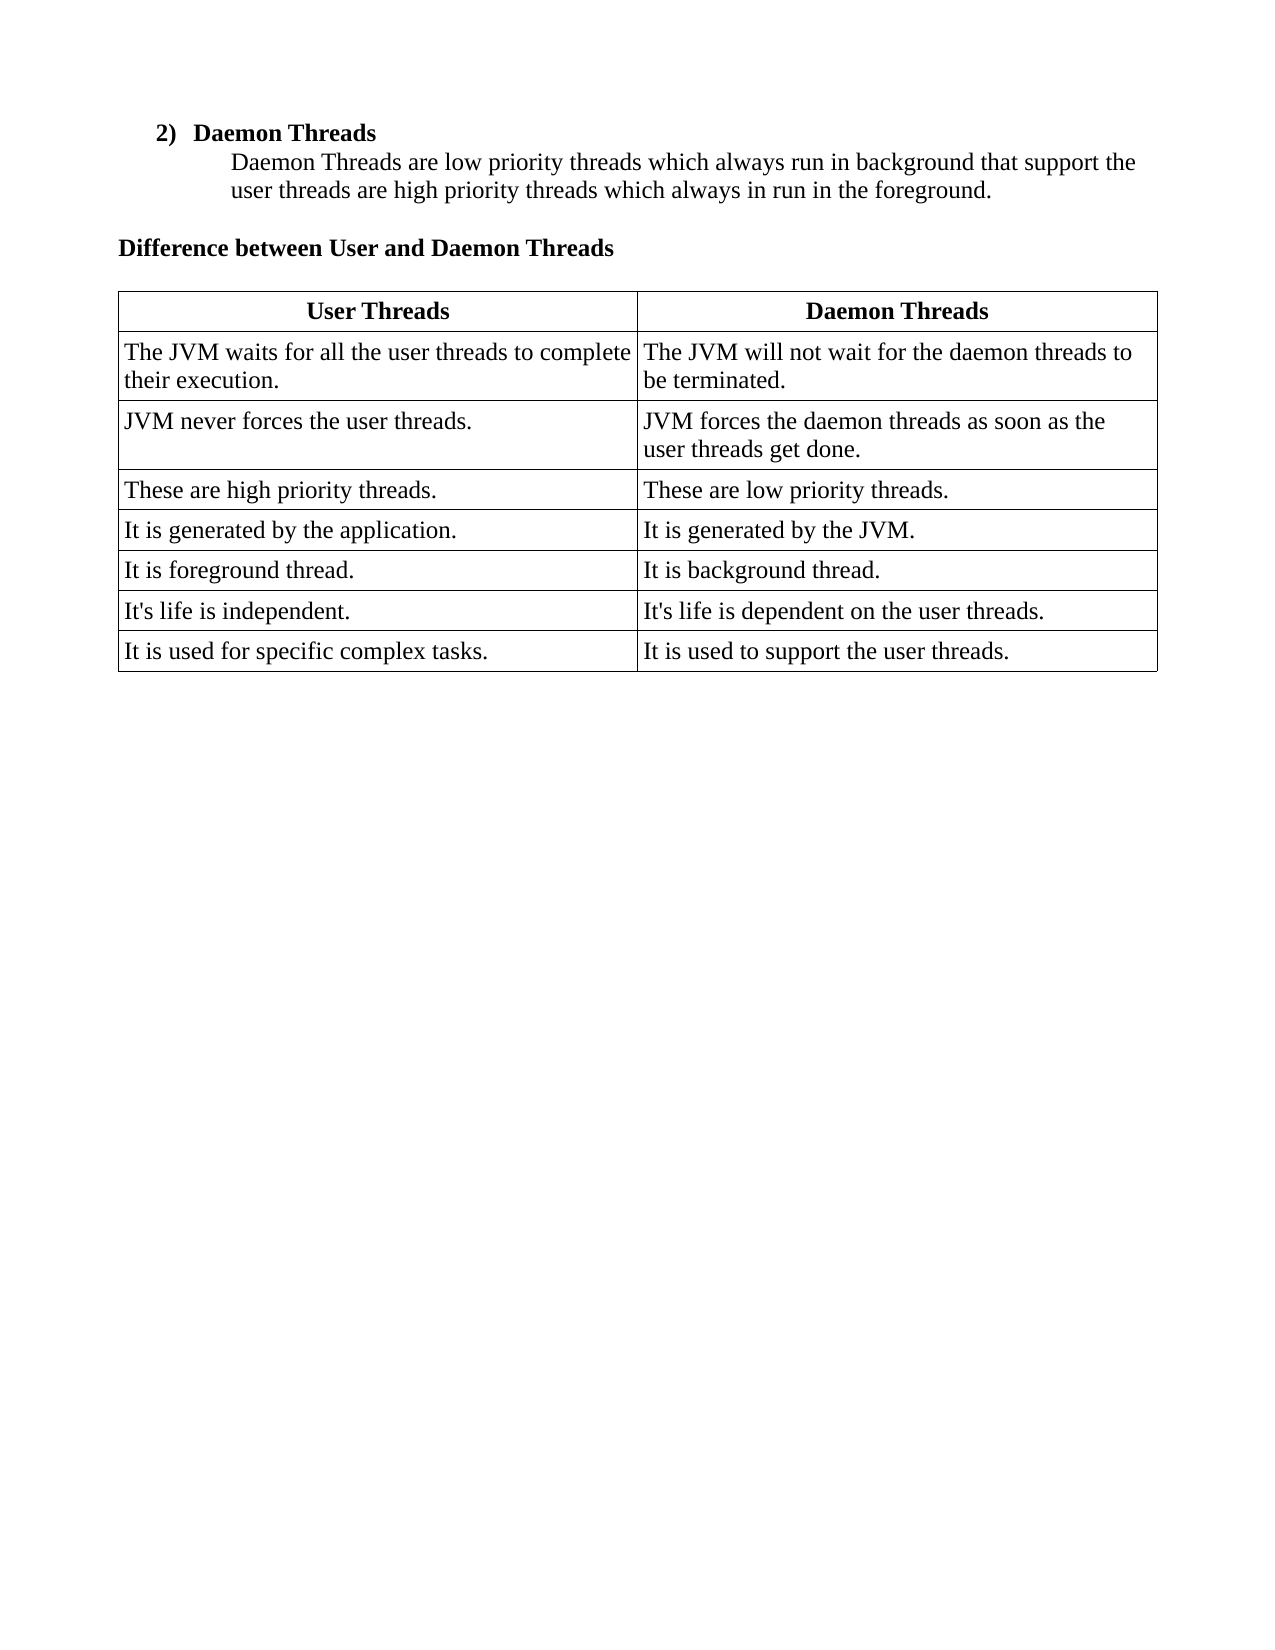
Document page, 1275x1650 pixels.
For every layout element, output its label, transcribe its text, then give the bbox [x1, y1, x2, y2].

table_cell It is used to support the user threads. [638, 631, 1157, 671]
table_cell The JVM waits for all the user threads to complete their execution. [119, 332, 637, 400]
table_cell The JVM will not wait for the daemon threads to be terminated. [638, 332, 1157, 400]
table_header Daemon Threads [638, 292, 1157, 331]
text Difference between User and Daemon Threads [118, 233, 1157, 262]
table_cell It is foreground thread. [119, 551, 637, 590]
list Daemon Threads [156, 118, 1157, 147]
table_cell It is generated by the JVM. [638, 510, 1157, 550]
table_cell These are high priority threads. [119, 470, 637, 509]
table_cell It's life is independent. [119, 591, 637, 630]
table_cell These are low priority threads. [638, 470, 1157, 509]
table_cell It is background thread. [638, 551, 1157, 590]
table_header User Threads [119, 292, 637, 331]
table_cell JVM forces the daemon threads as soon as the user threads get done. [638, 401, 1157, 469]
table_cell It's life is dependent on the user threads. [638, 591, 1157, 630]
table_cell JVM never forces the user threads. [119, 401, 637, 469]
list Daemon Threads are low priority threads which always run in background that support the user threads are high priority threads which always in run in the foreground. [193, 147, 1157, 204]
table_cell It is generated by the application. [119, 510, 637, 550]
table_cell It is used for specific complex tasks. [119, 631, 637, 671]
